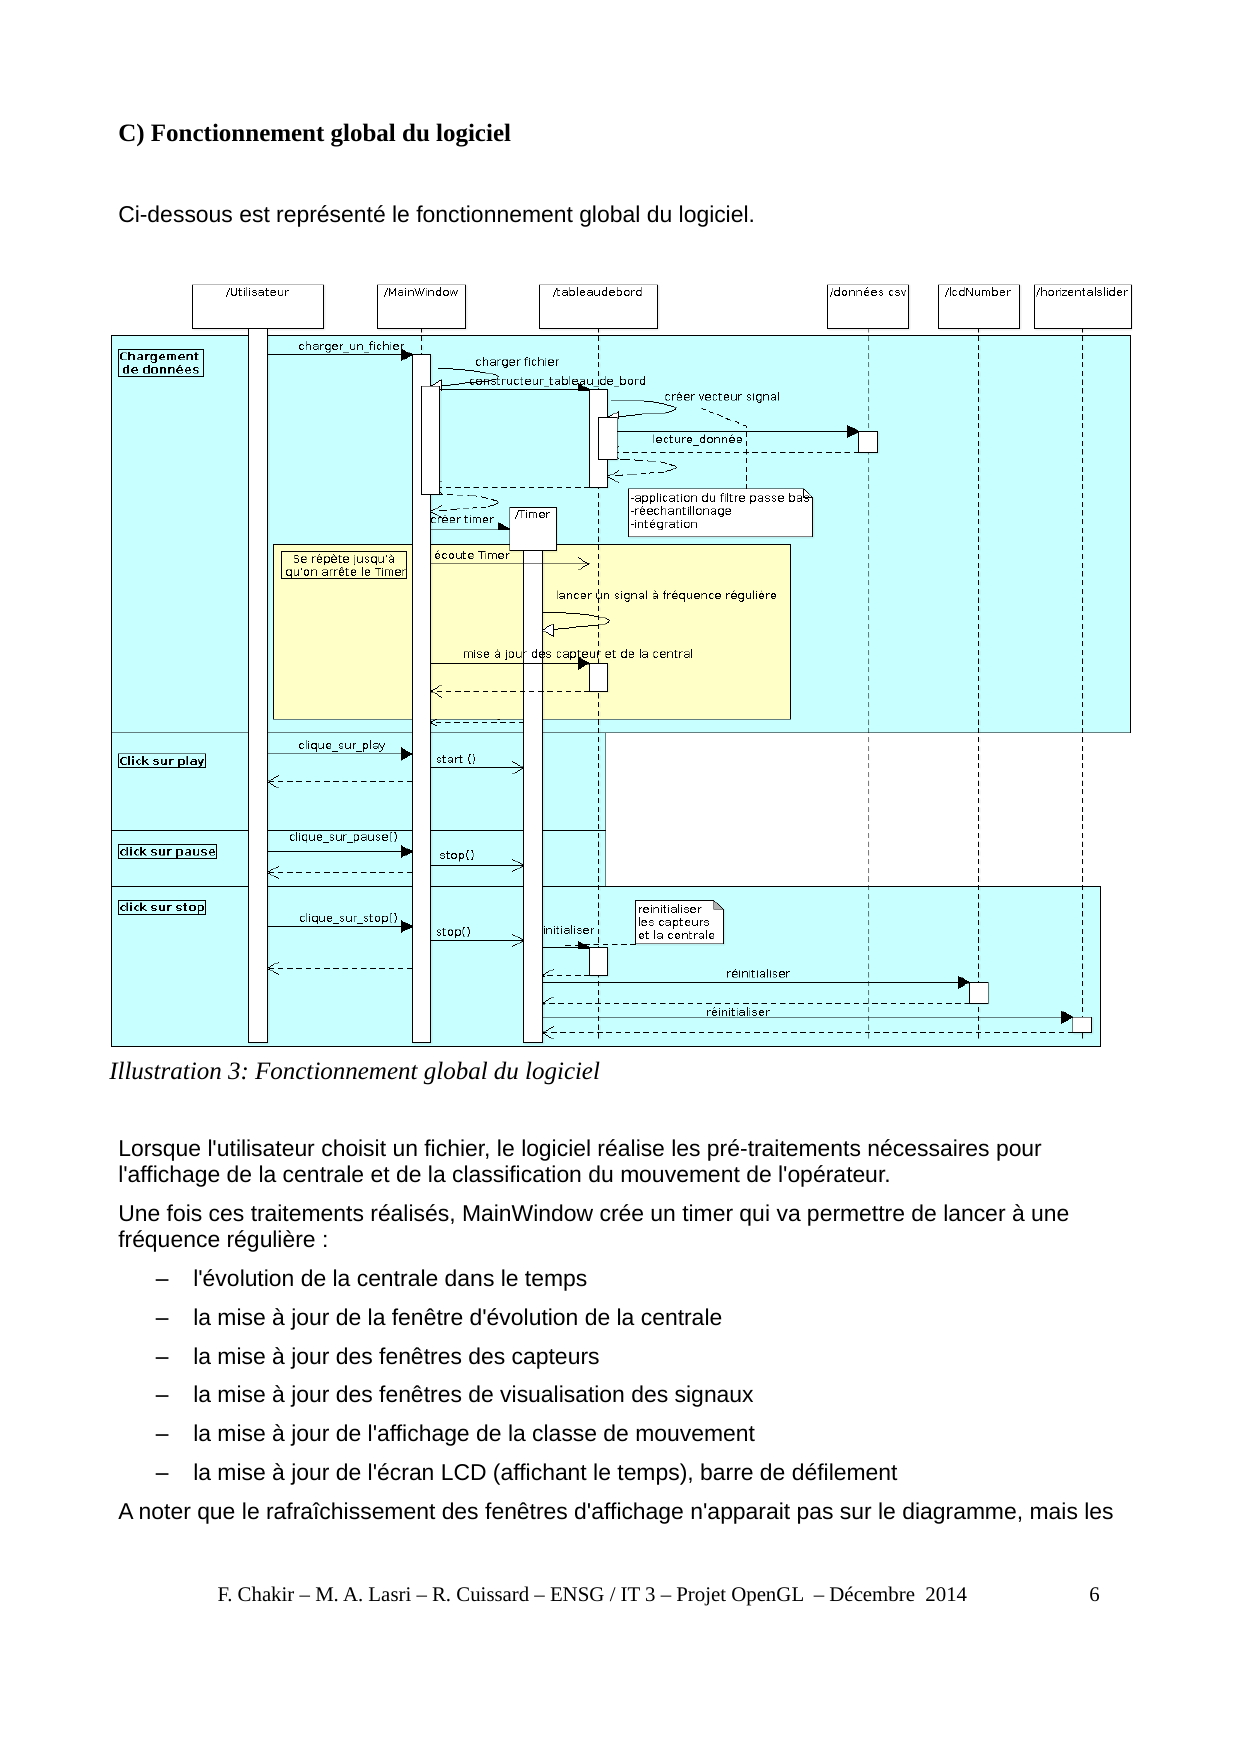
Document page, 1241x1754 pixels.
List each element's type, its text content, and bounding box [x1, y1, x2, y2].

text Une fois ces traitements réalisés, MainWindow crée un timer qui va permettre de lancer à une fréquence régulière : [118, 1200, 1122, 1252]
list la mise à jour des fenêtres de visualisation des signaux [156, 1381, 1122, 1408]
text Ci-dessous est représenté le fonctionnement global du logiciel. [118, 201, 1122, 227]
text C) Fonctionnement global du logiciel [118, 118, 1122, 147]
list la mise à jour de la fenêtre d'évolution de la centrale [156, 1304, 1122, 1330]
list la mise à jour de l'affichage de la classe de mouvement [156, 1420, 1122, 1447]
list la mise à jour de l'écran LCD (affichant le temps), barre de défilement [156, 1459, 1122, 1486]
list l'évolution de la centrale dans le temps [156, 1265, 1122, 1291]
list la mise à jour des fenêtres des capteurs [156, 1343, 1122, 1369]
text A noter que le rafraîchissement des fenêtres d'affichage n'apparait pas sur le diagramme, mais les [118, 1498, 1122, 1524]
text Illustration 3: Fonctionnement global du logiciel [109, 1057, 1131, 1085]
picture [103, 252, 1137, 1057]
text Lorsque l'utilisateur choisit un fichier, le logiciel réalise les pré-traitements nécessaires pour l'affichage de la centrale et de la classification du mouvement de l'opérateur. [118, 1134, 1122, 1187]
